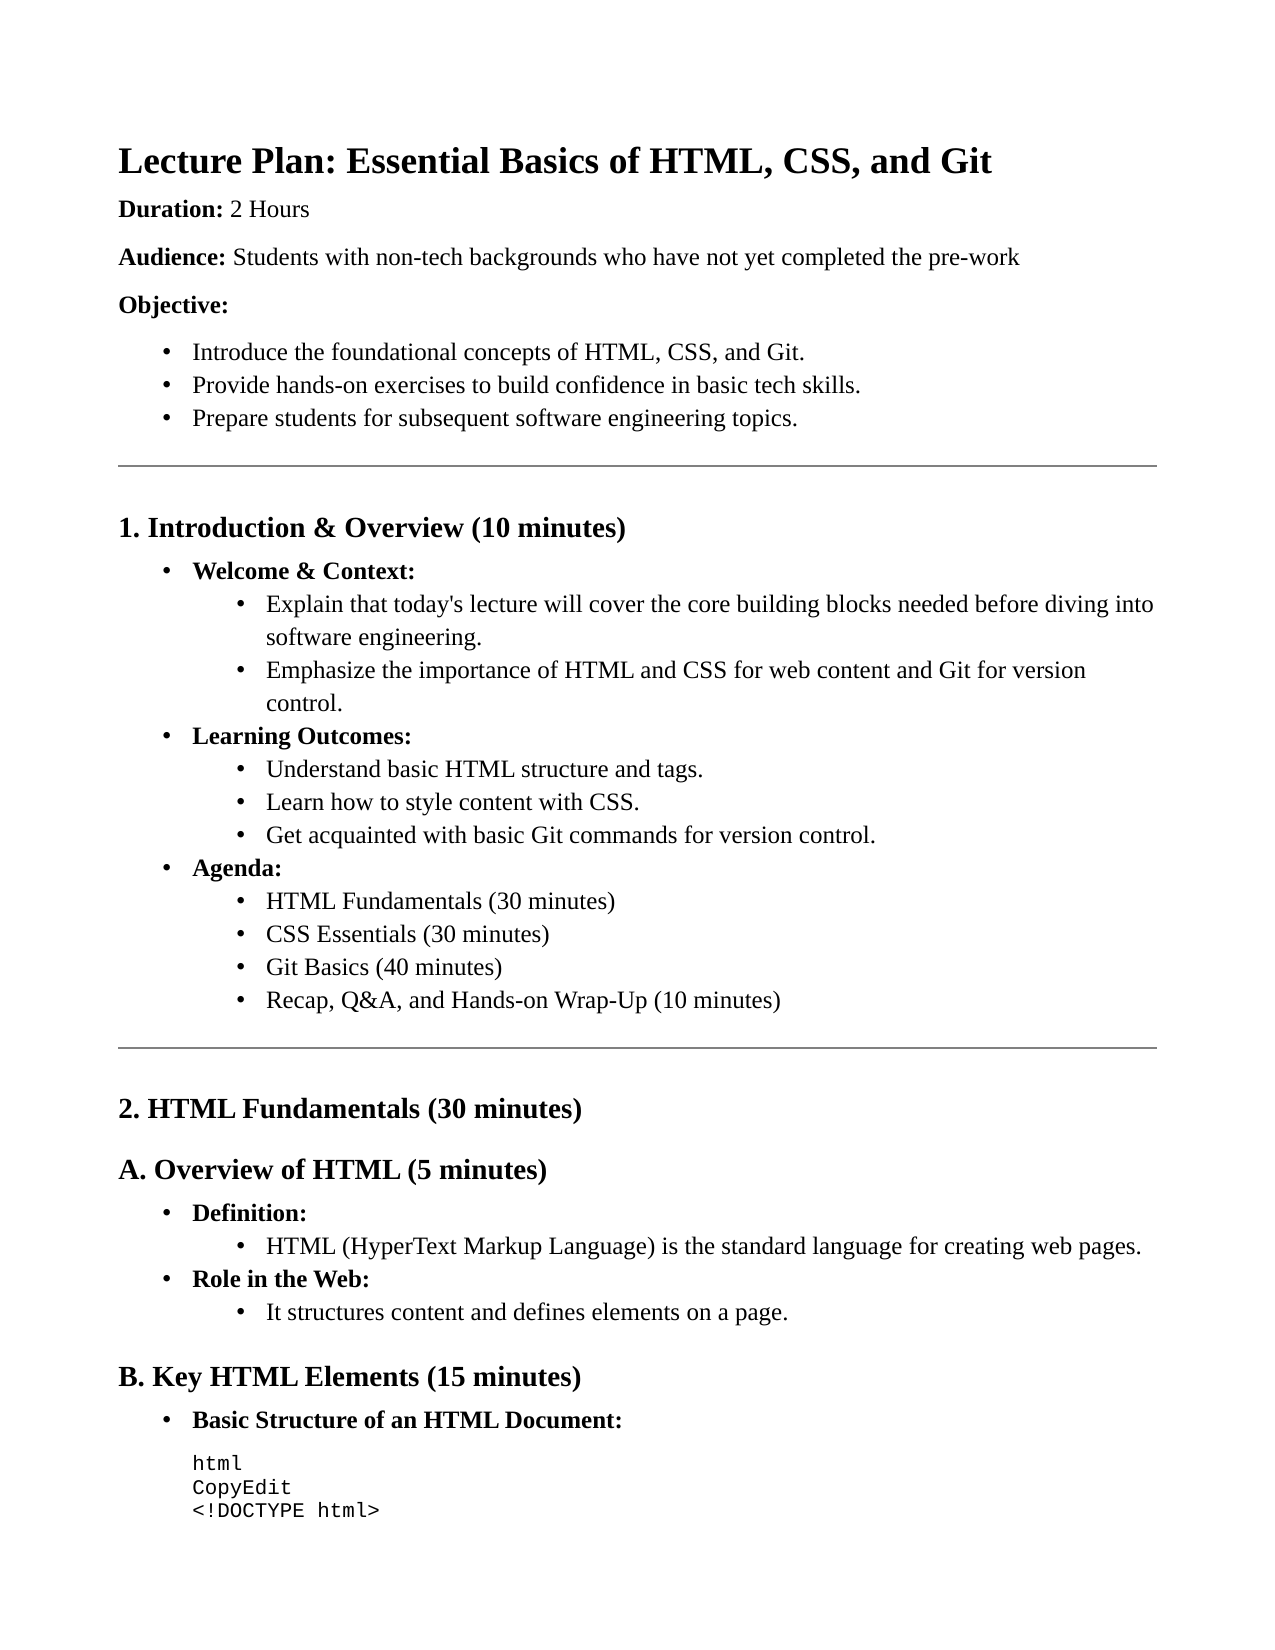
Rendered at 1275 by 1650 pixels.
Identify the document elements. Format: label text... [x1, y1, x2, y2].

list Agenda: [162, 853, 1157, 882]
list Prepare students for subsequent software engineering topics. [162, 403, 1157, 432]
list Learning Outcomes: [162, 721, 1157, 750]
text Audience: Students with non-tech backgrounds who have not yet completed the pre-work [118, 242, 1157, 271]
list html [162, 1453, 1157, 1477]
list CopyEdit [162, 1477, 1157, 1501]
subtitle 2. HTML Fundamentals (30 minutes) [118, 1092, 1157, 1125]
list Get acquainted with basic Git commands for version control. [236, 820, 1157, 849]
list Introduce the foundational concepts of HTML, CSS, and Git. [162, 337, 1157, 366]
list Learn how to style content with CSS. [236, 787, 1157, 816]
list Welcome & Context: [162, 556, 1157, 585]
list CSS Essentials (30 minutes) [236, 919, 1157, 948]
list Git Basics (40 minutes) [236, 952, 1157, 981]
list Provide hands-on exercises to build confidence in basic tech skills. [162, 370, 1157, 399]
subtitle Lecture Plan: Essential Basics of HTML, CSS, and Git [118, 139, 1157, 182]
list Emphasize the importance of HTML and CSS for web content and Git for version control. [236, 655, 1157, 717]
list Explain that today's lecture will cover the core building blocks needed before diving into software engineering. [236, 589, 1157, 651]
list Understand basic HTML structure and tags. [236, 754, 1157, 783]
text Objective: [118, 290, 1157, 318]
subtitle B. Key HTML Elements (15 minutes) [118, 1359, 1157, 1393]
list HTML Fundamentals (30 minutes) [236, 886, 1157, 915]
text Duration: 2 Hours [118, 194, 1157, 223]
list HTML (HyperText Markup Language) is the standard language for creating web pages. [236, 1231, 1157, 1260]
subtitle A. Overview of HTML (5 minutes) [118, 1152, 1157, 1186]
list <!DOCTYPE html> [162, 1501, 1157, 1524]
list It structures content and defines elements on a page. [236, 1297, 1157, 1326]
subtitle 1. Introduction & Overview (10 minutes) [118, 510, 1157, 543]
list Basic Structure of an HTML Document: [162, 1406, 1157, 1434]
list Role in the Web: [162, 1264, 1157, 1293]
list Recap, Q&A, and Hands-on Wrap-Up (10 minutes) [236, 985, 1157, 1014]
list Definition: [162, 1198, 1157, 1227]
